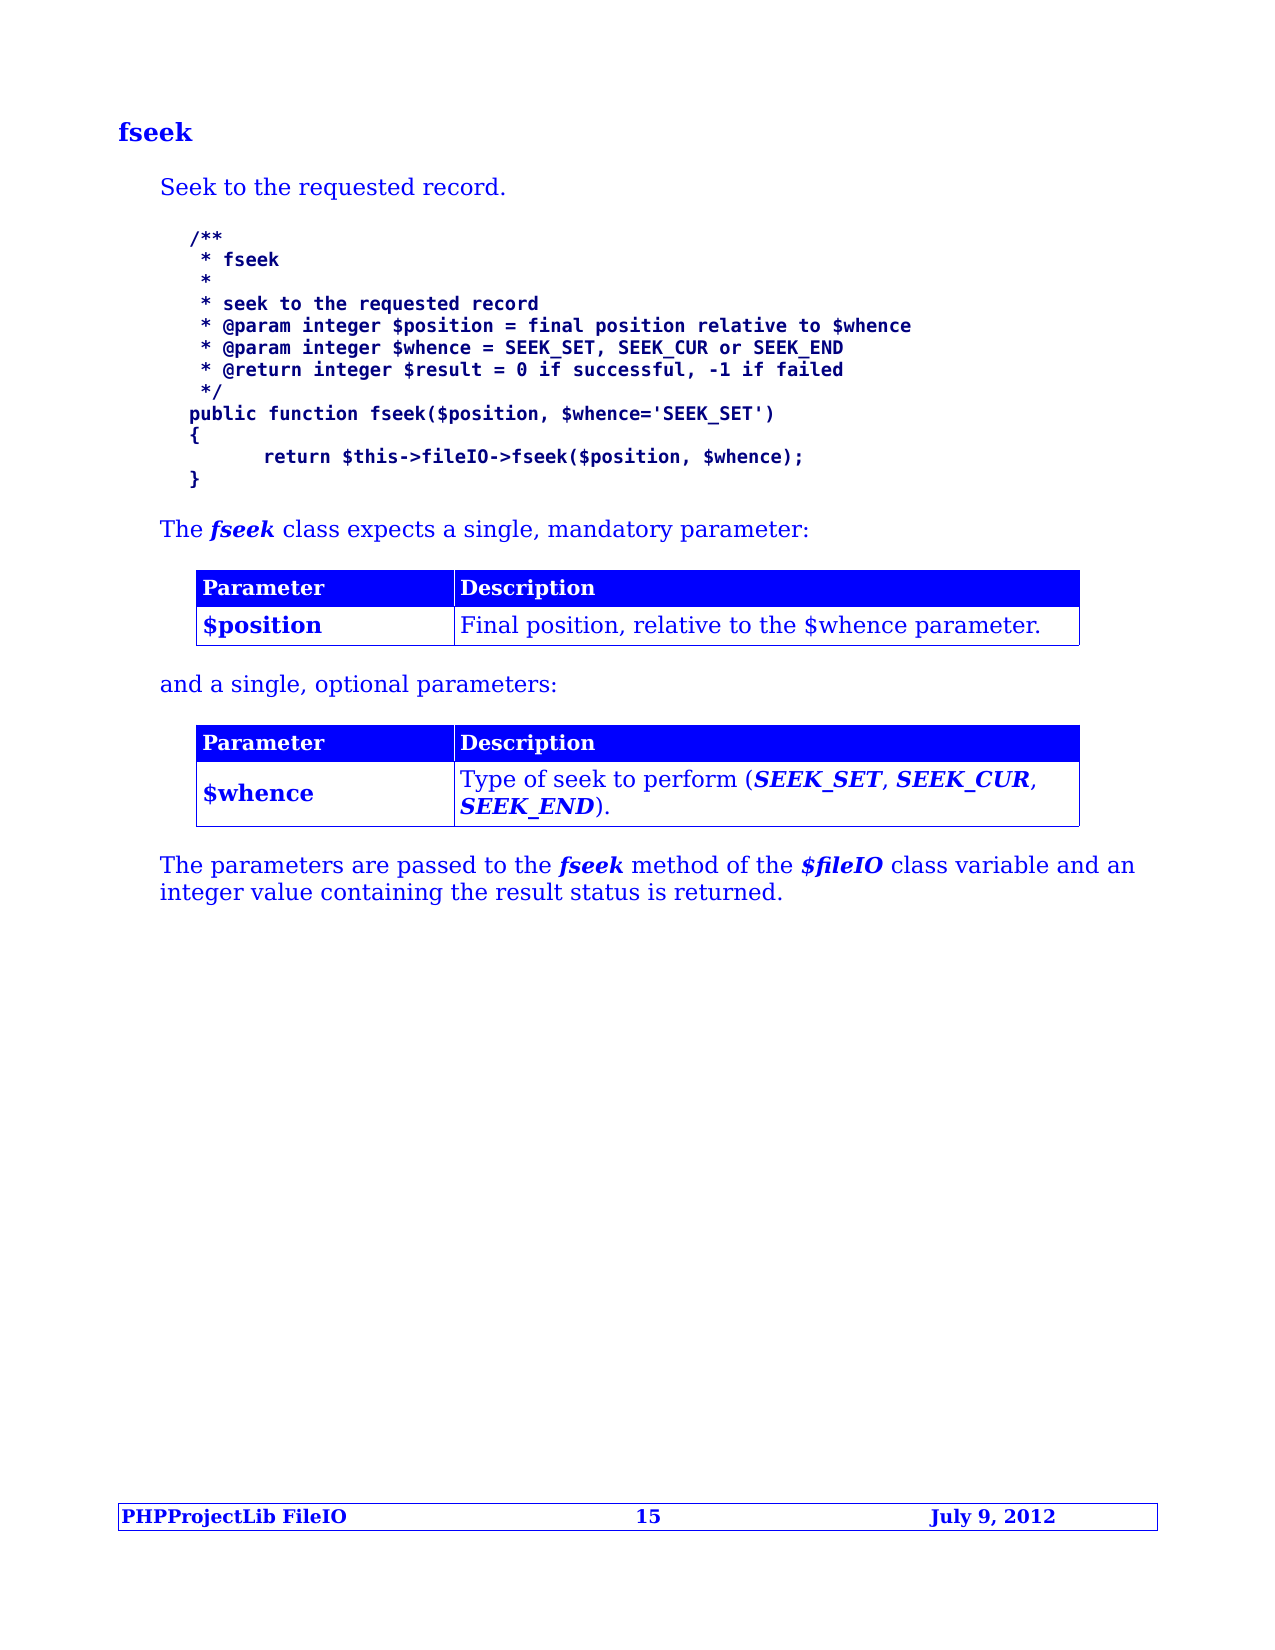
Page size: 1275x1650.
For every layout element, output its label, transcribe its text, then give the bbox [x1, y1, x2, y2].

table_cell $position [197, 607, 454, 644]
list } [189, 468, 1157, 490]
list * @param integer $whence = SEEK_SET, SEEK_CUR or SEEK_END [189, 337, 1157, 359]
list public function fseek($position, $whence='SEEK_SET') [189, 402, 1157, 424]
table_cell $whence [197, 762, 454, 826]
list * seek to the requested record [189, 293, 1157, 315]
list return $this->fileIO->fseek($position, $whence); [189, 446, 1157, 468]
table_cell Type of seek to perform (SEEK_SET, SEEK_CUR, SEEK_END). [455, 762, 1079, 826]
list */ [189, 381, 1157, 402]
text Seek to the requested record. [159, 174, 1157, 201]
table_header Parameter [197, 571, 454, 606]
table_cell Final position, relative to the $whence parameter. [455, 607, 1079, 644]
table_header Parameter [197, 726, 454, 761]
text The fseek class expects a single, mandatory parameter: [159, 517, 1157, 543]
list * @param integer $position = final position relative to $whence [189, 315, 1157, 337]
list * [189, 271, 1157, 293]
list * fseek [189, 249, 1157, 271]
table_header Description [455, 726, 1079, 761]
table_header Description [455, 571, 1079, 606]
list /** [189, 227, 1157, 249]
list { [189, 424, 1157, 446]
title fseek [118, 118, 1157, 147]
text and a single, optional parameters: [159, 671, 1157, 698]
list * @return integer $result = 0 if successful, -1 if failed [189, 359, 1157, 381]
text The parameters are passed to the fseek method of the $fileIO class variable and an integer value containing the result status is returned. [159, 852, 1157, 906]
